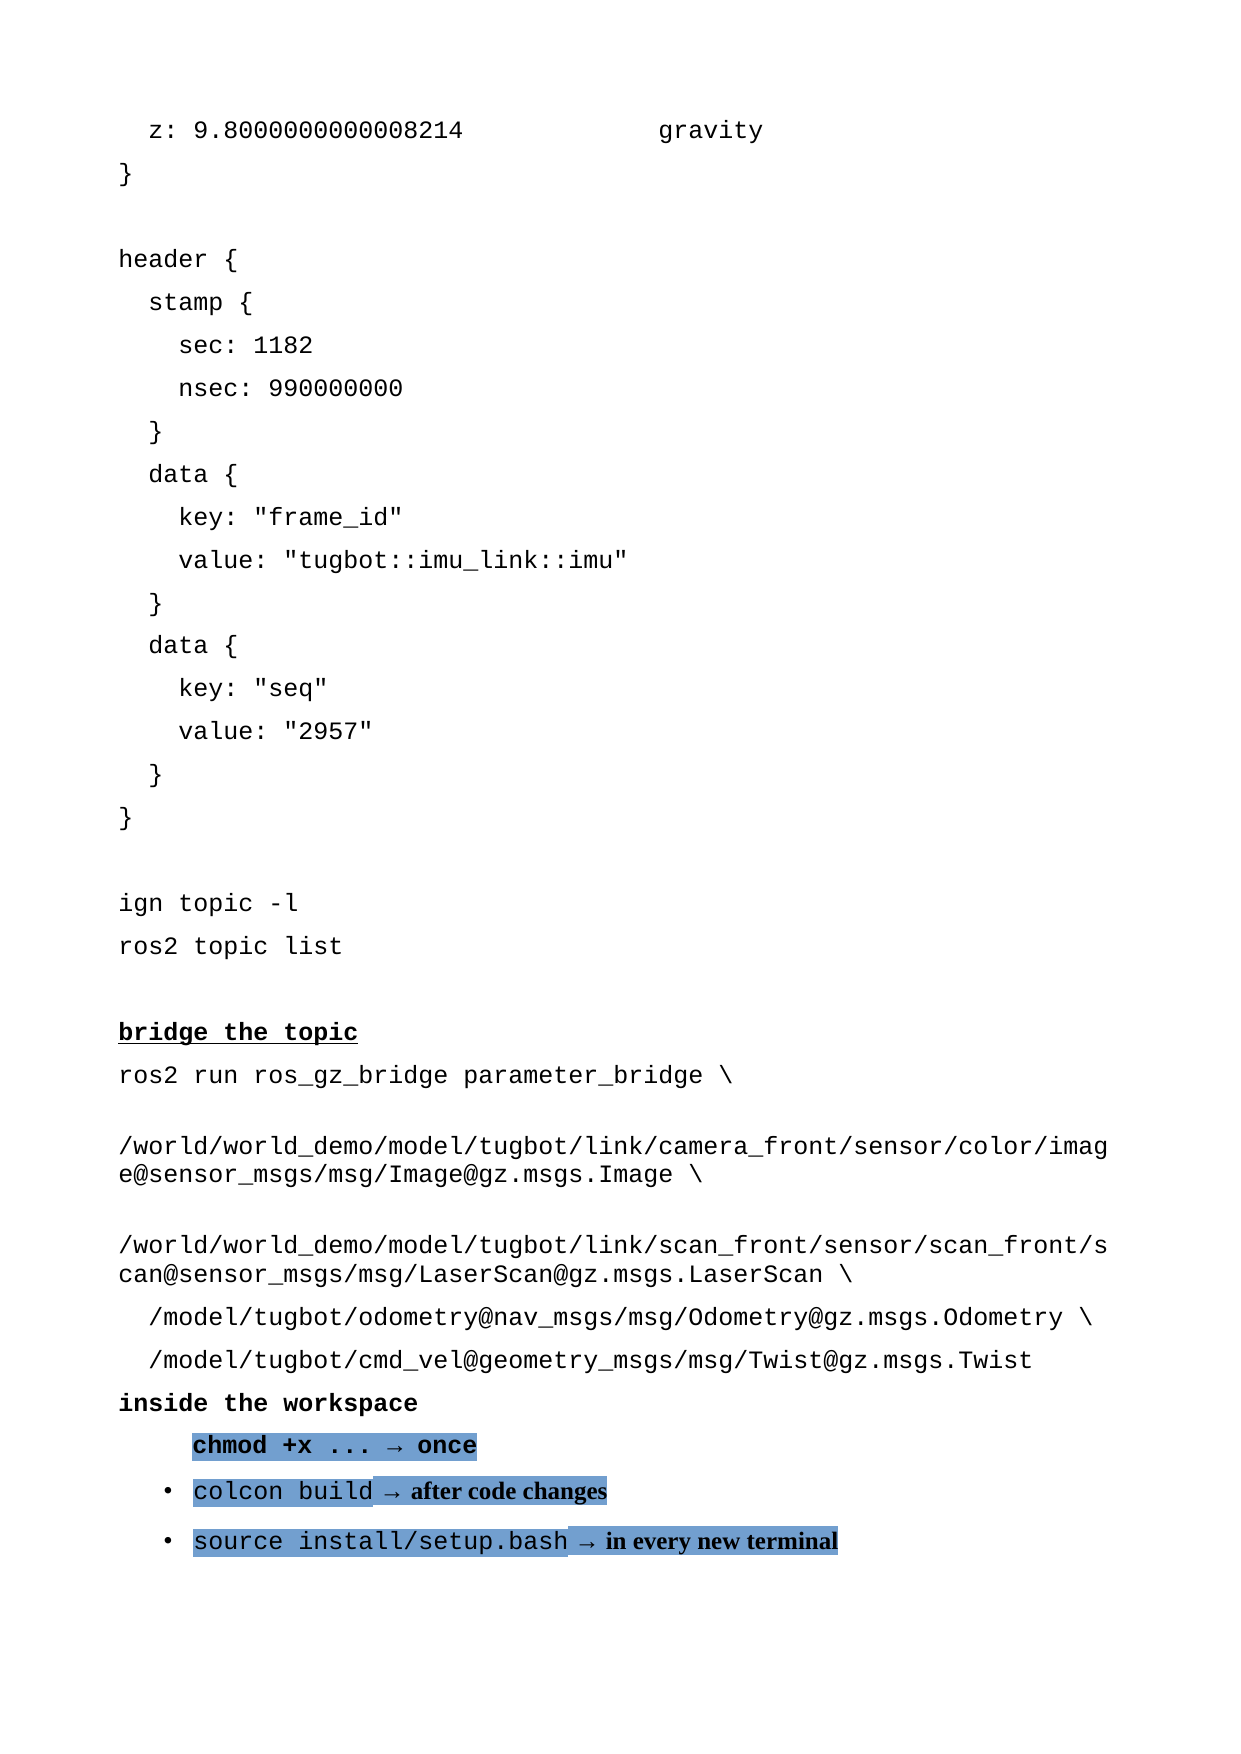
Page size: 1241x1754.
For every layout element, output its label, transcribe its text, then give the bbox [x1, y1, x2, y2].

text } [118, 805, 1122, 833]
text nsec: 990000000 [118, 376, 1122, 404]
text ros2 run ros_gz_bridge parameter_bridge \ [118, 1062, 1122, 1091]
list source install/setup.bash → in every new terminal [164, 1526, 1122, 1557]
text /model/tugbot/odometry@nav_msgs/msg/Odometry@gz.msgs.Odometry \ [118, 1304, 1122, 1333]
text data { [118, 461, 1122, 490]
text key: "frame_id" [118, 504, 1122, 533]
text header { [118, 247, 1122, 275]
text /world/world_demo/model/tugbot/link/camera_front/sensor/color/image@sensor_msgs/msg/Image@gz.msgs.Image \ [118, 1105, 1122, 1190]
text key: "seq" [118, 676, 1122, 704]
text ign topic -l [118, 891, 1122, 919]
text inside the workspace [118, 1390, 1122, 1418]
list colcon build → after code changes [164, 1476, 1122, 1507]
text stamp { [118, 290, 1122, 318]
text value: "2957" [118, 719, 1122, 747]
text /model/tugbot/cmd_vel@geometry_msgs/msg/Twist@gz.msgs.Twist [118, 1347, 1122, 1376]
text value: "tugbot::imu_link::imu" [118, 547, 1122, 576]
text z: 9.8000000000008214 gravity [118, 118, 1122, 146]
text ros2 topic list [118, 933, 1122, 962]
text /world/world_demo/model/tugbot/link/scan_front/sensor/scan_front/scan@sensor_msgs/msg/LaserScan@gz.msgs.LaserScan \ [118, 1205, 1122, 1290]
text } [118, 418, 1122, 447]
text } [118, 762, 1122, 790]
text sec: 1182 [118, 333, 1122, 361]
text chmod +x ... → once [118, 1433, 1122, 1461]
text } [118, 161, 1122, 189]
text bridge the topic [118, 1019, 1122, 1048]
text data { [118, 633, 1122, 661]
text } [118, 590, 1122, 618]
